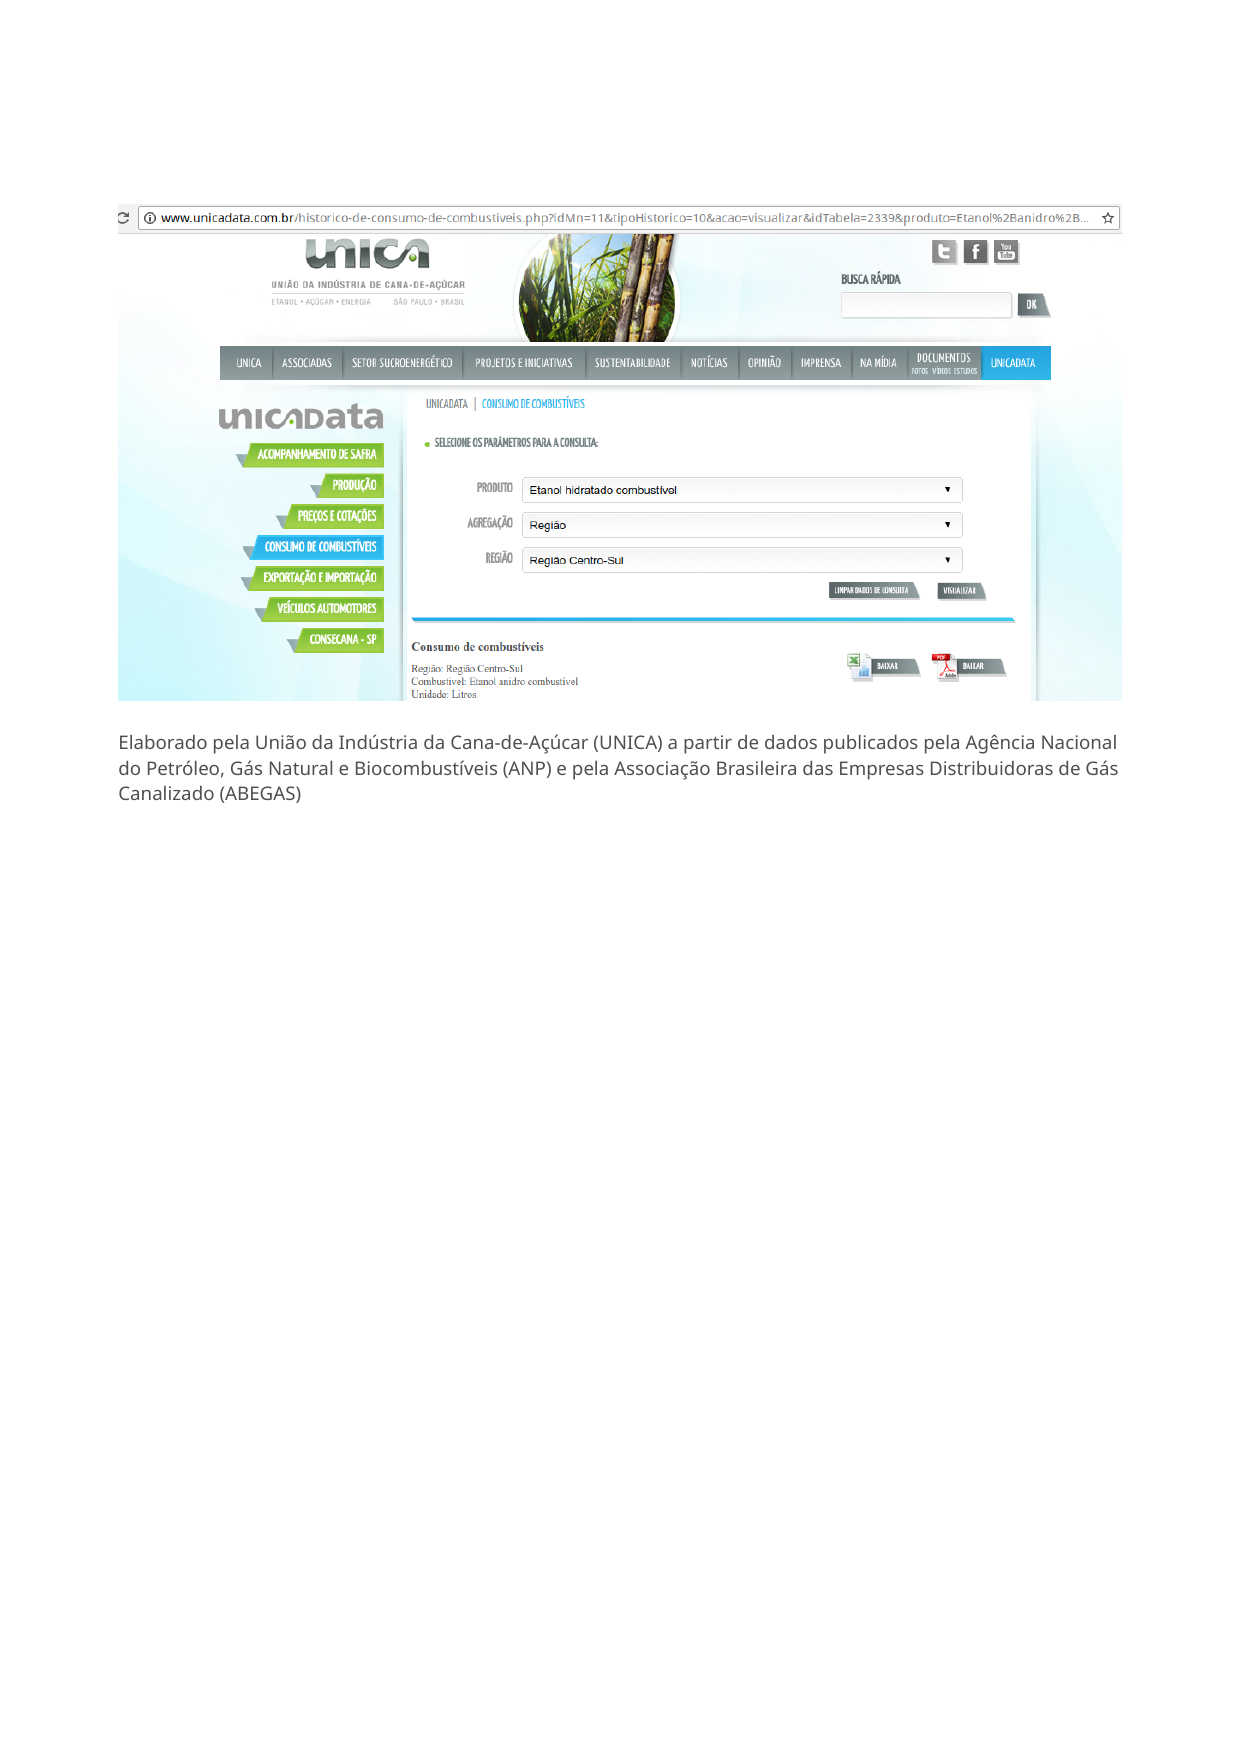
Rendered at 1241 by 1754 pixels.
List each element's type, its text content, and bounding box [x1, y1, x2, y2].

picture [118, 204, 1123, 701]
text Elaborado pela União da Indústria da Cana-de-Açúcar (UNICA) a partir de dados publicados pela Agência Nacional do Petróleo, Gás Natural e Biocombustíveis (ANP) e pela Associação Brasileira das Empresas Distribuidoras de Gás Canalizado (ABEGAS) [118, 729, 1122, 806]
